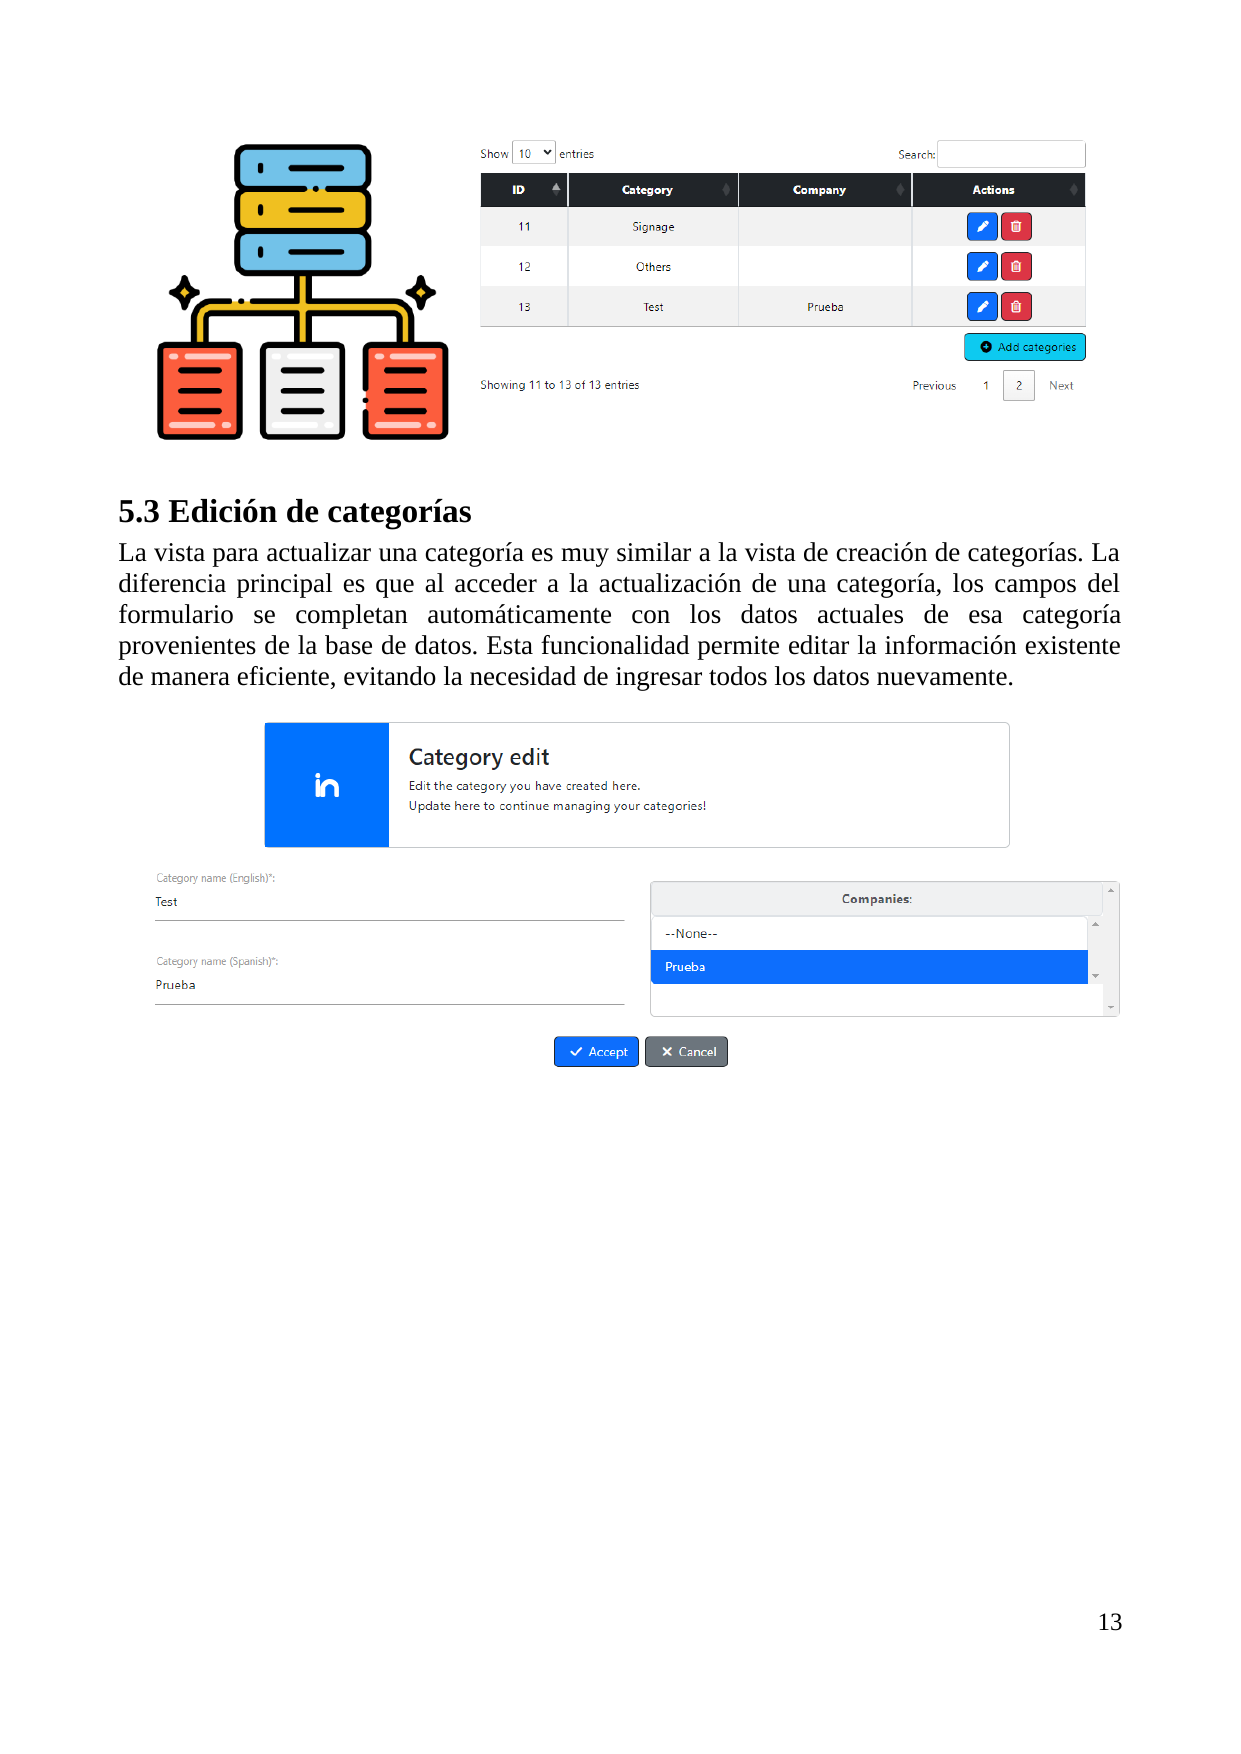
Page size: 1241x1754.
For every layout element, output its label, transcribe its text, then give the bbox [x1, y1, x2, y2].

picture [118, 118, 1123, 457]
picture [101, 710, 1168, 1104]
text 5.3 Edición de categorías [118, 491, 1122, 530]
text La vista para actualizar una categoría es muy similar a la vista de creación de categorías. La diferencia principal es que al acceder a la actualización de una categoría, los campos del formulario se completan automáticamente con los datos actuales de esa categoría provenientes de la base de datos. Esta funcionalidad permite editar la información existente de manera eficiente, evitando la necesidad de ingresar todos los datos nuevamente. [118, 536, 1122, 691]
